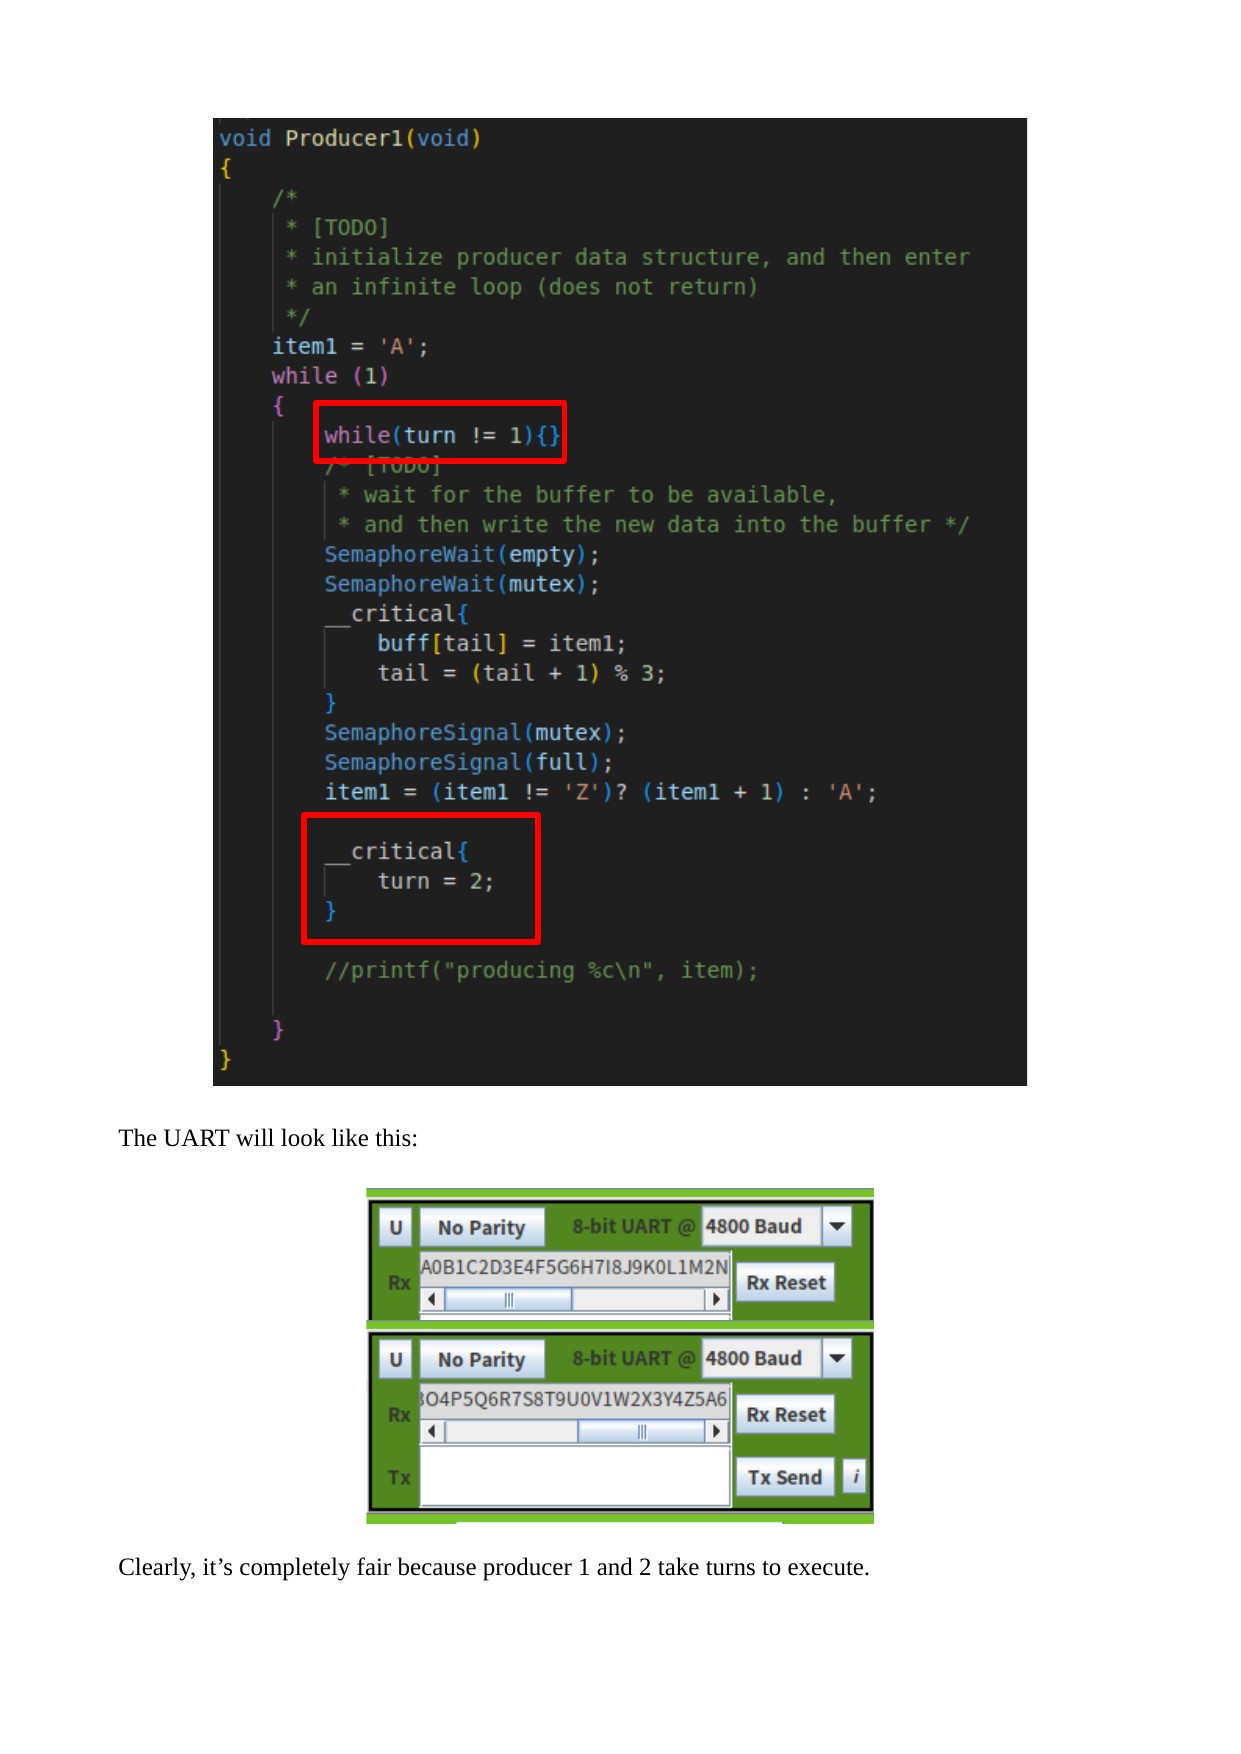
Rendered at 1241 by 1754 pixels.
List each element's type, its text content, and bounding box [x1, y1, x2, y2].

picture [366, 1188, 874, 1524]
text The UART will look like this: [118, 1123, 1122, 1151]
text Clearly, it’s completely fair because producer 1 and 2 take turns to execute. [118, 1552, 1122, 1581]
picture [213, 118, 1028, 1086]
